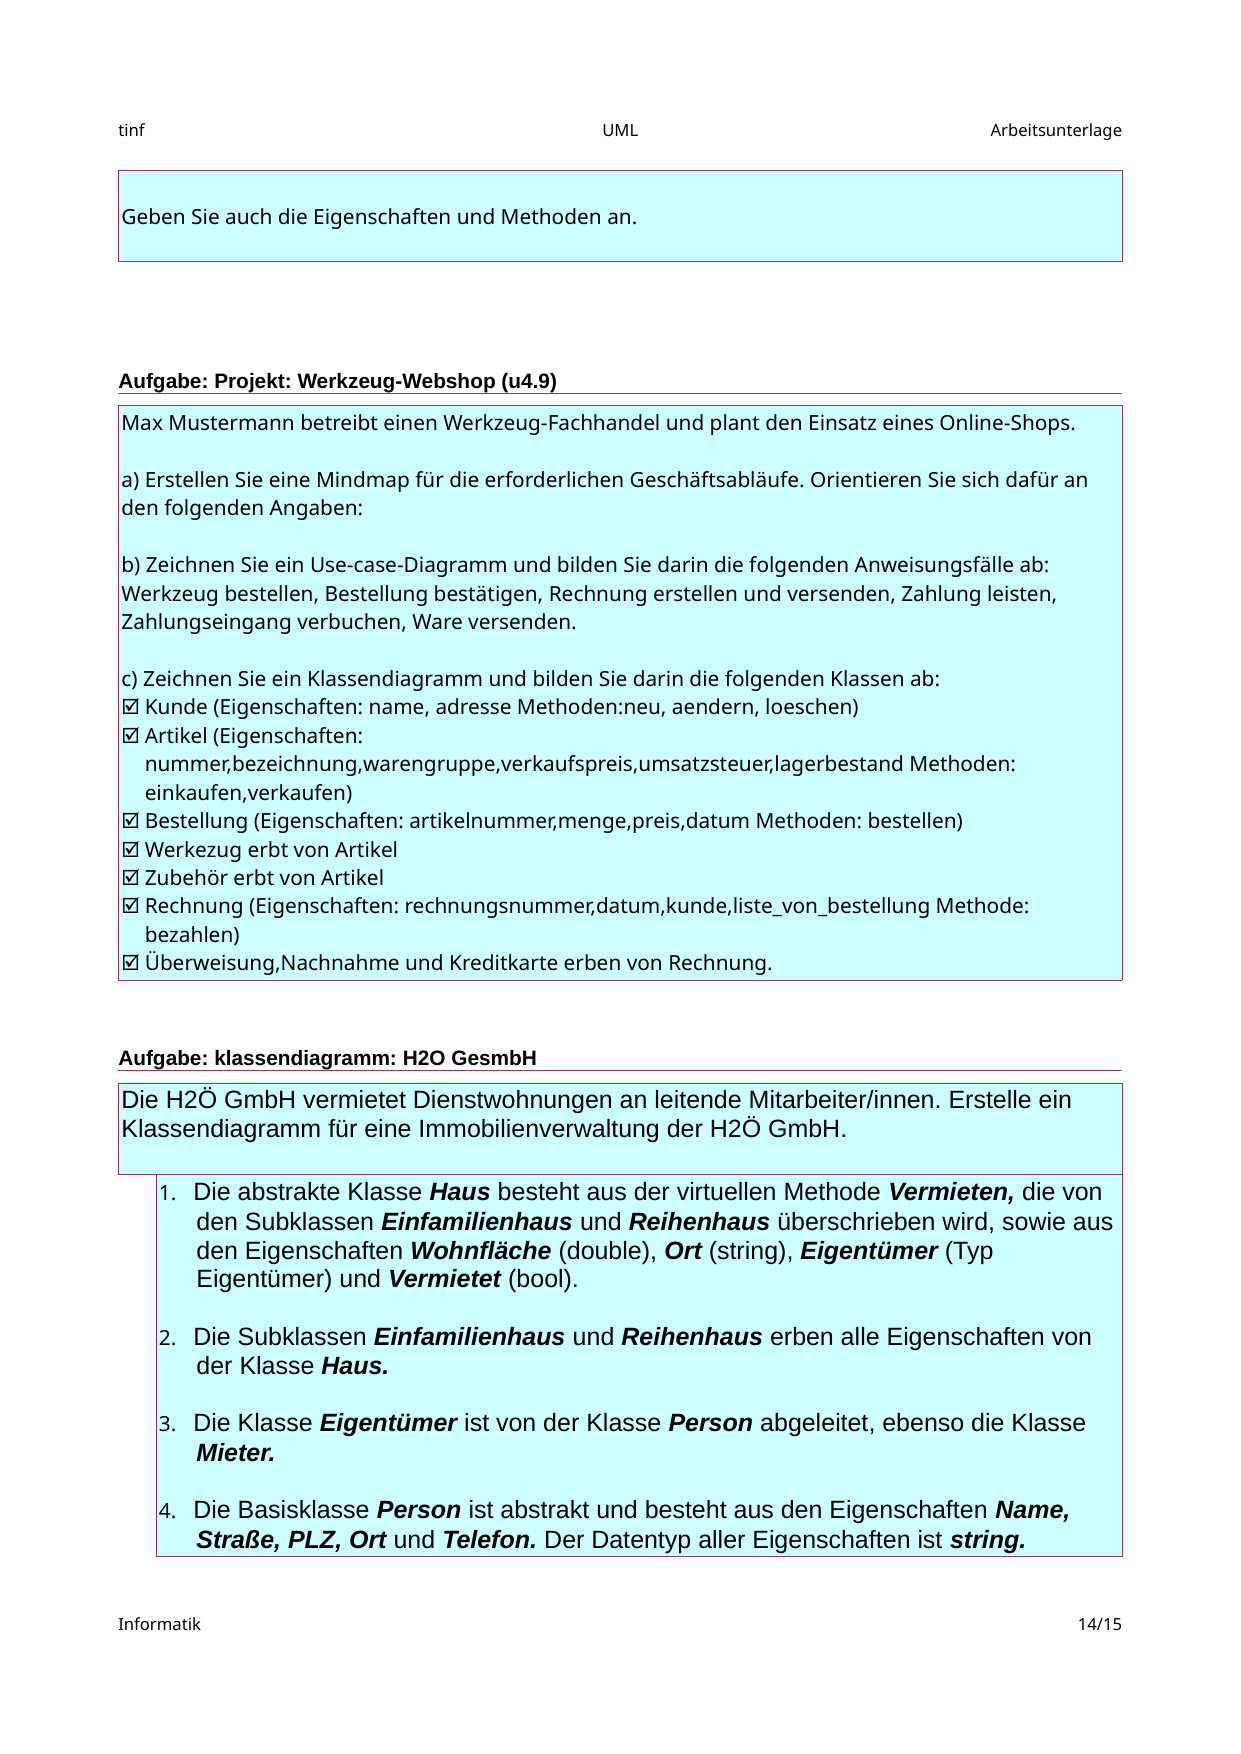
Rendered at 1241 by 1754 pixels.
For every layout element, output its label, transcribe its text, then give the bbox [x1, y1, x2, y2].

list Die Subklassen Einfamilienhaus und Reihenhaus erben alle Eigenschaften von der Klasse Haus. [157, 1319, 1122, 1405]
text c) Zeichnen Sie ein Klassendiagramm und bilden Sie darin die folgenden Klassen ab: [119, 661, 1122, 689]
list Rechnung (Eigenschaften: rechnungsnummer,datum,kunde,liste_von_bestellung Methode: bezahlen) [119, 888, 1122, 945]
text Werkzeug bestellen, Bestellung bestätigen, Rechnung erstellen und versenden, Zahlung leisten, Zahlungseingang verbuchen, Ware versenden. [119, 576, 1122, 633]
text Geben Sie auch die Eigenschaften und Methoden an. [119, 199, 1122, 227]
text Aufgabe: klassendiagramm: H2O GesmbH [118, 1046, 1122, 1070]
list Die Klasse Eigentümer ist von der Klasse Person abgeleitet, ebenso die Klasse Mieter. [157, 1405, 1122, 1492]
text b) Zeichnen Sie ein Use-case-Diagramm und bilden Sie darin die folgenden Anweisungsfälle ab: [119, 547, 1122, 576]
list Kunde (Eigenschaften: name, adresse Methoden:neu, aendern, loeschen) [119, 689, 1122, 718]
list Artikel (Eigenschaften: nummer,bezeichnung,warengruppe,verkaufspreis,umsatzsteuer,lagerbestand Methoden: einkaufen,verkaufen) [119, 718, 1122, 803]
list Die abstrakte Klasse Haus besteht aus der virtuellen Methode Vermieten, die von den Subklassen Einfamilienhaus und Reihenhaus überschrieben wird, sowie aus den Eigenschaften Wohnfläche (double), Ort (string), Eigentümer (Typ Eigentümer) und Vermietet (bool). [157, 1175, 1122, 1319]
text Die H2Ö GmbH vermietet Dienstwohnungen an leitende Mitarbeiter/innen. Erstelle ein Klassendiagramm für eine Immobilienverwaltung der H2Ö GmbH. [119, 1084, 1122, 1140]
text Aufgabe: Projekt: Werkzeug-Webshop (u4.9) [118, 368, 1122, 393]
text a) Erstellen Sie eine Mindmap für die erforderlichen Geschäftsabläufe. Orientieren Sie sich dafür an den folgenden Angaben: [119, 462, 1122, 519]
text Max Mustermann betreibt einen Werkzeug-Fachhandel und plant den Einsatz eines Online-Shops. [119, 406, 1122, 433]
list Bestellung (Eigenschaften: artikelnummer,menge,preis,datum Methoden: bestellen) [119, 803, 1122, 832]
list Zubehör erbt von Artikel [119, 860, 1122, 888]
list Überweisung,Nachnahme und Kreditkarte erben von Rechnung. [119, 945, 1122, 980]
list Werkezug erbt von Artikel [119, 832, 1122, 860]
list Die Basisklasse Person ist abstrakt und besteht aus den Eigenschaften Name, Straße, PLZ, Ort und Telefon. Der Datentyp aller Eigenschaften ist string. [157, 1492, 1122, 1556]
